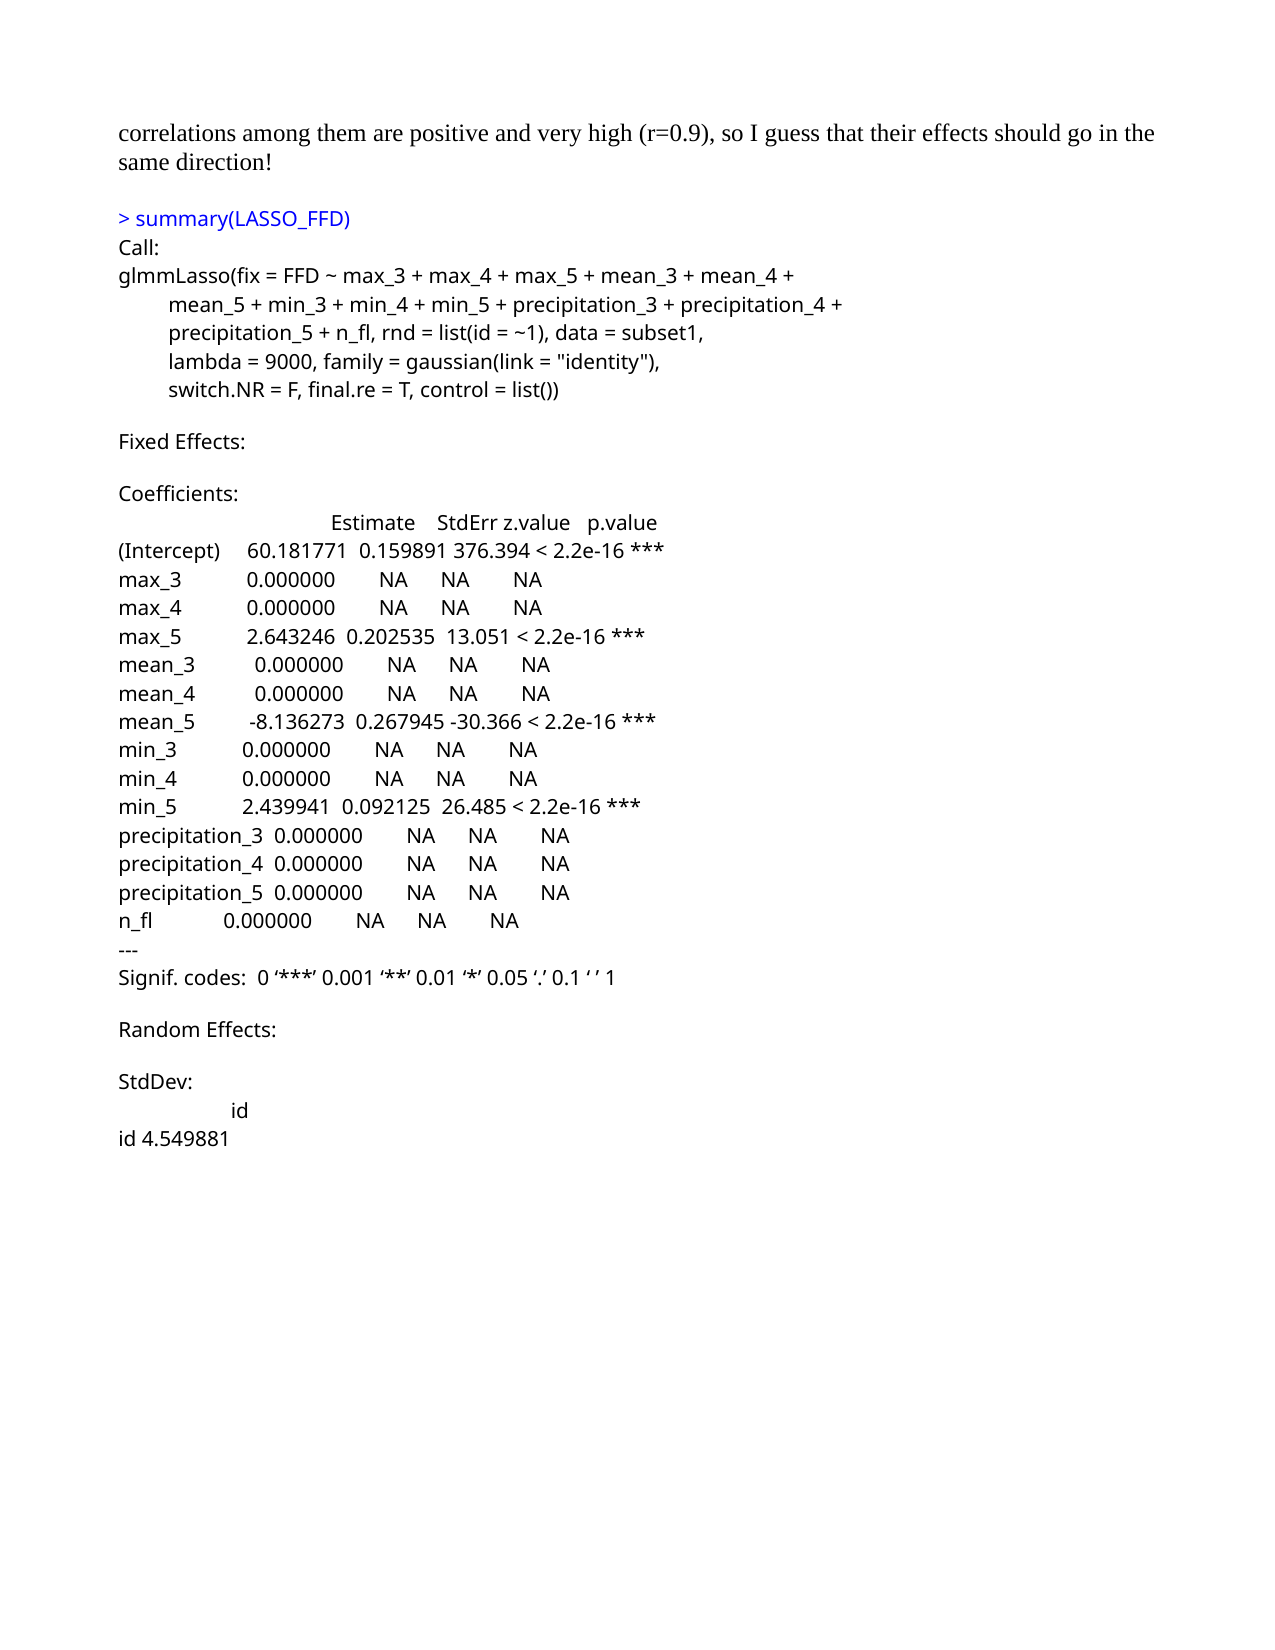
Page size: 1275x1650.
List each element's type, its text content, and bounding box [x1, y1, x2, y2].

text precipitation_3 0.000000 NA NA NA [118, 821, 1157, 849]
text Fixed Effects: [118, 427, 1157, 456]
text max_3 0.000000 NA NA NA [118, 565, 1157, 593]
text lambda = 9000, family = gaussian(link = "identity"), [118, 347, 1157, 375]
text mean_4 0.000000 NA NA NA [118, 679, 1157, 707]
text correlations among them are positive and very high (r=0.9), so I guess that their effects should go in the same direction! [118, 118, 1157, 176]
text switch.NR = F, final.re = T, control = list()) [118, 375, 1157, 404]
text (Intercept) 60.181771 0.159891 376.394 < 2.2e-16 *** [118, 537, 1157, 565]
text min_4 0.000000 NA NA NA [118, 764, 1157, 792]
text Estimate StdErr z.value p.value [118, 508, 1157, 537]
text glmmLasso(fix = FFD ~ max_3 + max_4 + max_5 + mean_3 + mean_4 + [118, 261, 1157, 290]
text mean_3 0.000000 NA NA NA [118, 650, 1157, 679]
text Signif. codes: 0 ‘***’ 0.001 ‘**’ 0.01 ‘*’ 0.05 ‘.’ 0.1 ‘ ’ 1 [118, 963, 1157, 992]
text n_fl 0.000000 NA NA NA [118, 906, 1157, 935]
text max_5 2.643246 0.202535 13.051 < 2.2e-16 *** [118, 622, 1157, 650]
text Coefficients: [118, 479, 1157, 508]
text precipitation_5 + n_fl, rnd = list(id = ~1), data = subset1, [118, 318, 1157, 347]
text id [118, 1096, 1157, 1124]
text > summary(LASSO_FFD) [118, 204, 1157, 233]
text max_4 0.000000 NA NA NA [118, 593, 1157, 622]
text Call: [118, 233, 1157, 261]
text min_5 2.439941 0.092125 26.485 < 2.2e-16 *** [118, 792, 1157, 821]
text precipitation_4 0.000000 NA NA NA [118, 849, 1157, 878]
text mean_5 -8.136273 0.267945 -30.366 < 2.2e-16 *** [118, 707, 1157, 736]
text Random Effects: [118, 1015, 1157, 1044]
text precipitation_5 0.000000 NA NA NA [118, 878, 1157, 906]
text min_3 0.000000 NA NA NA [118, 736, 1157, 764]
text StdDev: [118, 1067, 1157, 1096]
text id 4.549881 [118, 1124, 1157, 1153]
text --- [118, 935, 1157, 963]
text mean_5 + min_3 + min_4 + min_5 + precipitation_3 + precipitation_4 + [118, 290, 1157, 318]
